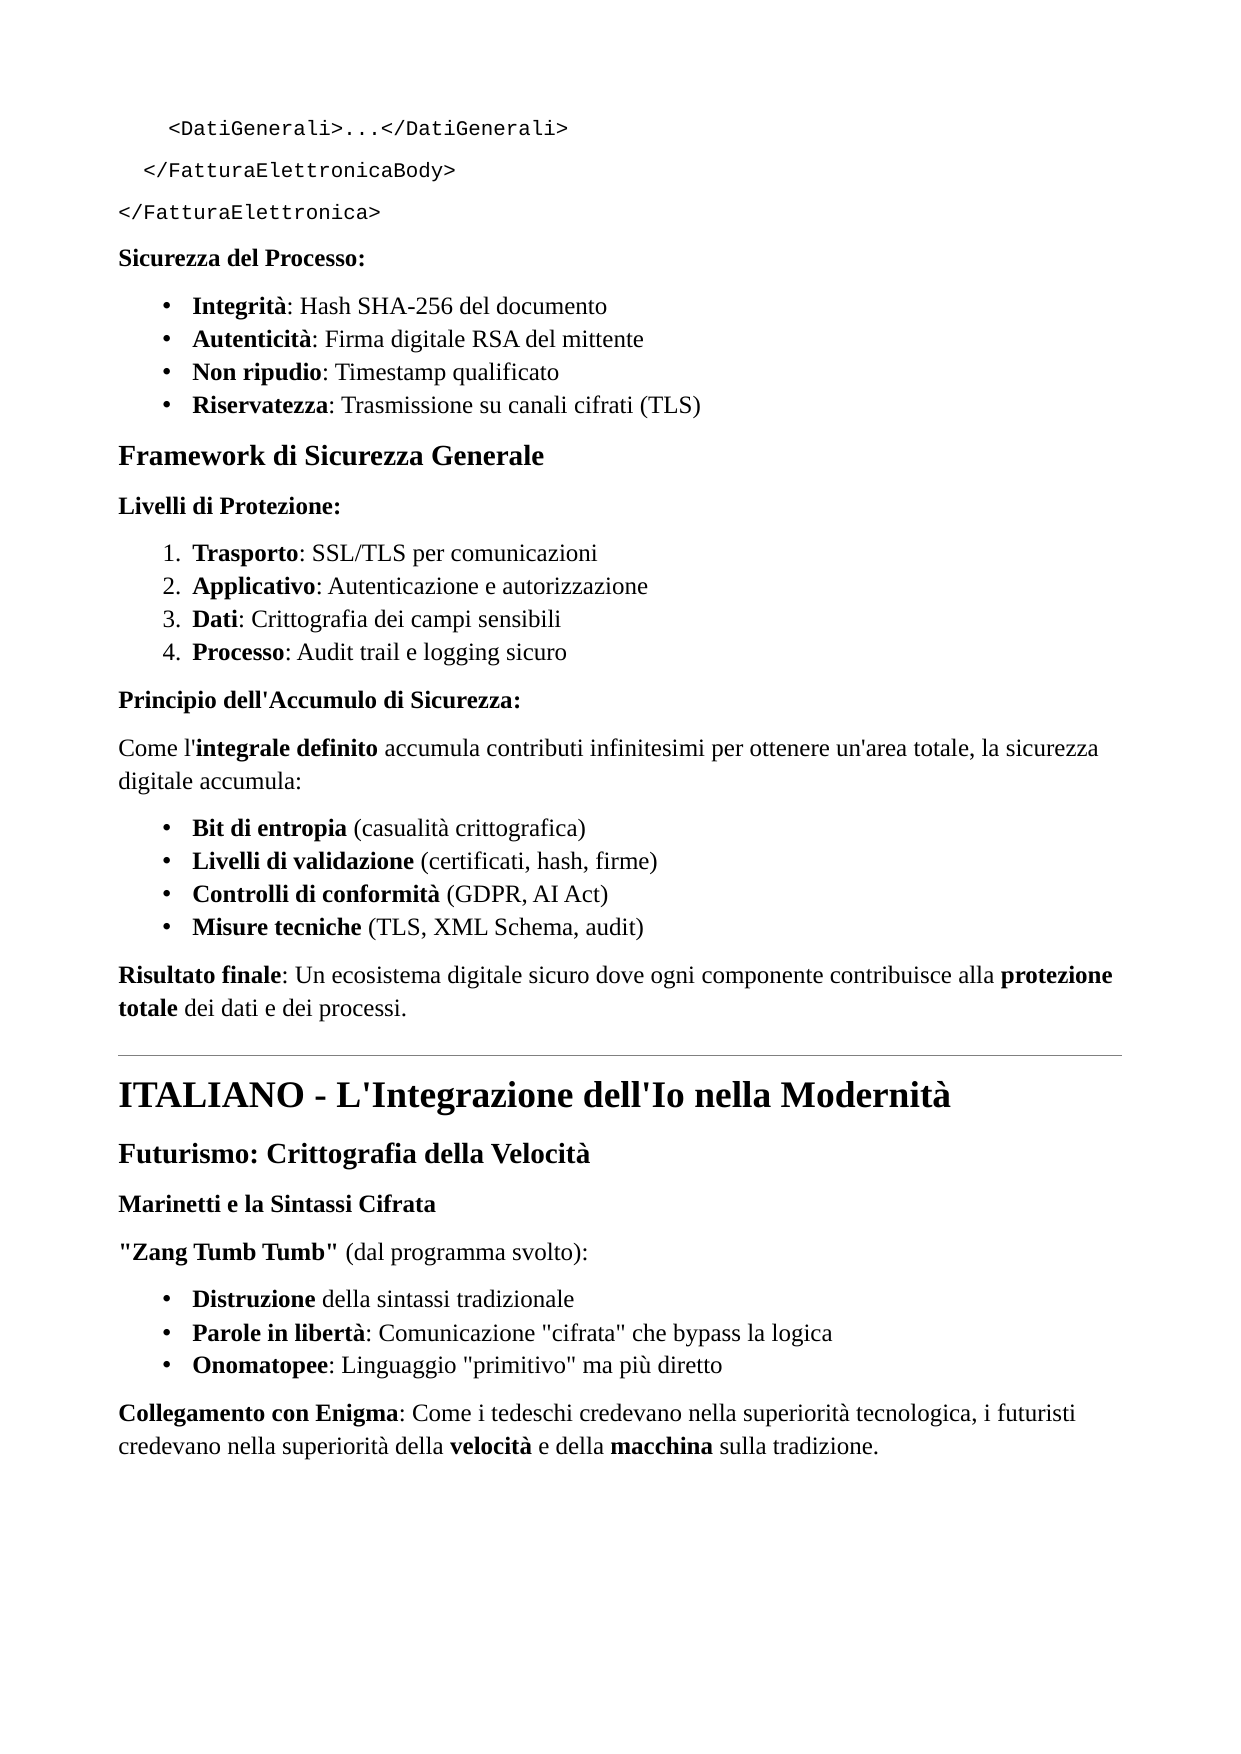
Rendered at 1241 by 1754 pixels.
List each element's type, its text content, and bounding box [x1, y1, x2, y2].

list Riservatezza: Trasmissione su canali cifrati (TLS) [162, 390, 1122, 419]
list Onomatopee: Linguaggio "primitivo" ma più diretto [162, 1351, 1122, 1379]
subtitle Principio dell'Accumulo di Sicurezza: [118, 685, 1122, 714]
subtitle Sicurezza del Processo: [118, 243, 1122, 272]
subtitle ITALIANO - L'Integrazione dell'Io nella Modernità [118, 1072, 1122, 1115]
list Misure tecniche (TLS, XML Schema, audit) [162, 912, 1122, 941]
text "Zang Tumb Tumb" (dal programma svolto): [118, 1237, 1122, 1266]
list Controlli di conformità (GDPR, AI Act) [162, 879, 1122, 908]
list Dati: Crittografia dei campi sensibili [162, 604, 1122, 633]
list Bit di entropia (casualità crittografica) [162, 813, 1122, 842]
subtitle Futurismo: Crittografia della Velocità [118, 1136, 1122, 1170]
list Non ripudio: Timestamp qualificato [162, 357, 1122, 386]
list Trasporto: SSL/TLS per comunicazioni [162, 538, 1122, 567]
text </FatturaElettronicaBody> [118, 160, 1122, 183]
list Autenticità: Firma digitale RSA del mittente [162, 324, 1122, 353]
subtitle Livelli di Protezione: [118, 491, 1122, 519]
list Processo: Audit trail e logging sicuro [162, 637, 1122, 666]
text <DatiGenerali>...</DatiGenerali> [118, 118, 1122, 142]
list Distruzione della sintassi tradizionale [162, 1284, 1122, 1313]
text Collegamento con Enigma: Come i tedeschi credevano nella superiorità tecnologica, i futuristi credevano nella superiorità della velocità e della macchina sulla tradizione. [118, 1398, 1122, 1460]
list Applicativo: Autenticazione e autorizzazione [162, 571, 1122, 600]
subtitle Marinetti e la Sintassi Cifrata [118, 1189, 1122, 1218]
list Livelli di validazione (certificati, hash, firme) [162, 846, 1122, 875]
list Integrità: Hash SHA-256 del documento [162, 291, 1122, 320]
subtitle Framework di Sicurezza Generale [118, 438, 1122, 471]
text Come l'integrale definito accumula contributi infinitesimi per ottenere un'area totale, la sicurezza digitale accumula: [118, 733, 1122, 794]
text Risultato finale: Un ecosistema digitale sicuro dove ogni componente contribuisce alla protezione totale dei dati e dei processi. [118, 960, 1122, 1022]
list Parole in libertà: Comunicazione "cifrata" che bypass la logica [162, 1318, 1122, 1346]
text </FatturaElettronica> [118, 202, 1122, 225]
